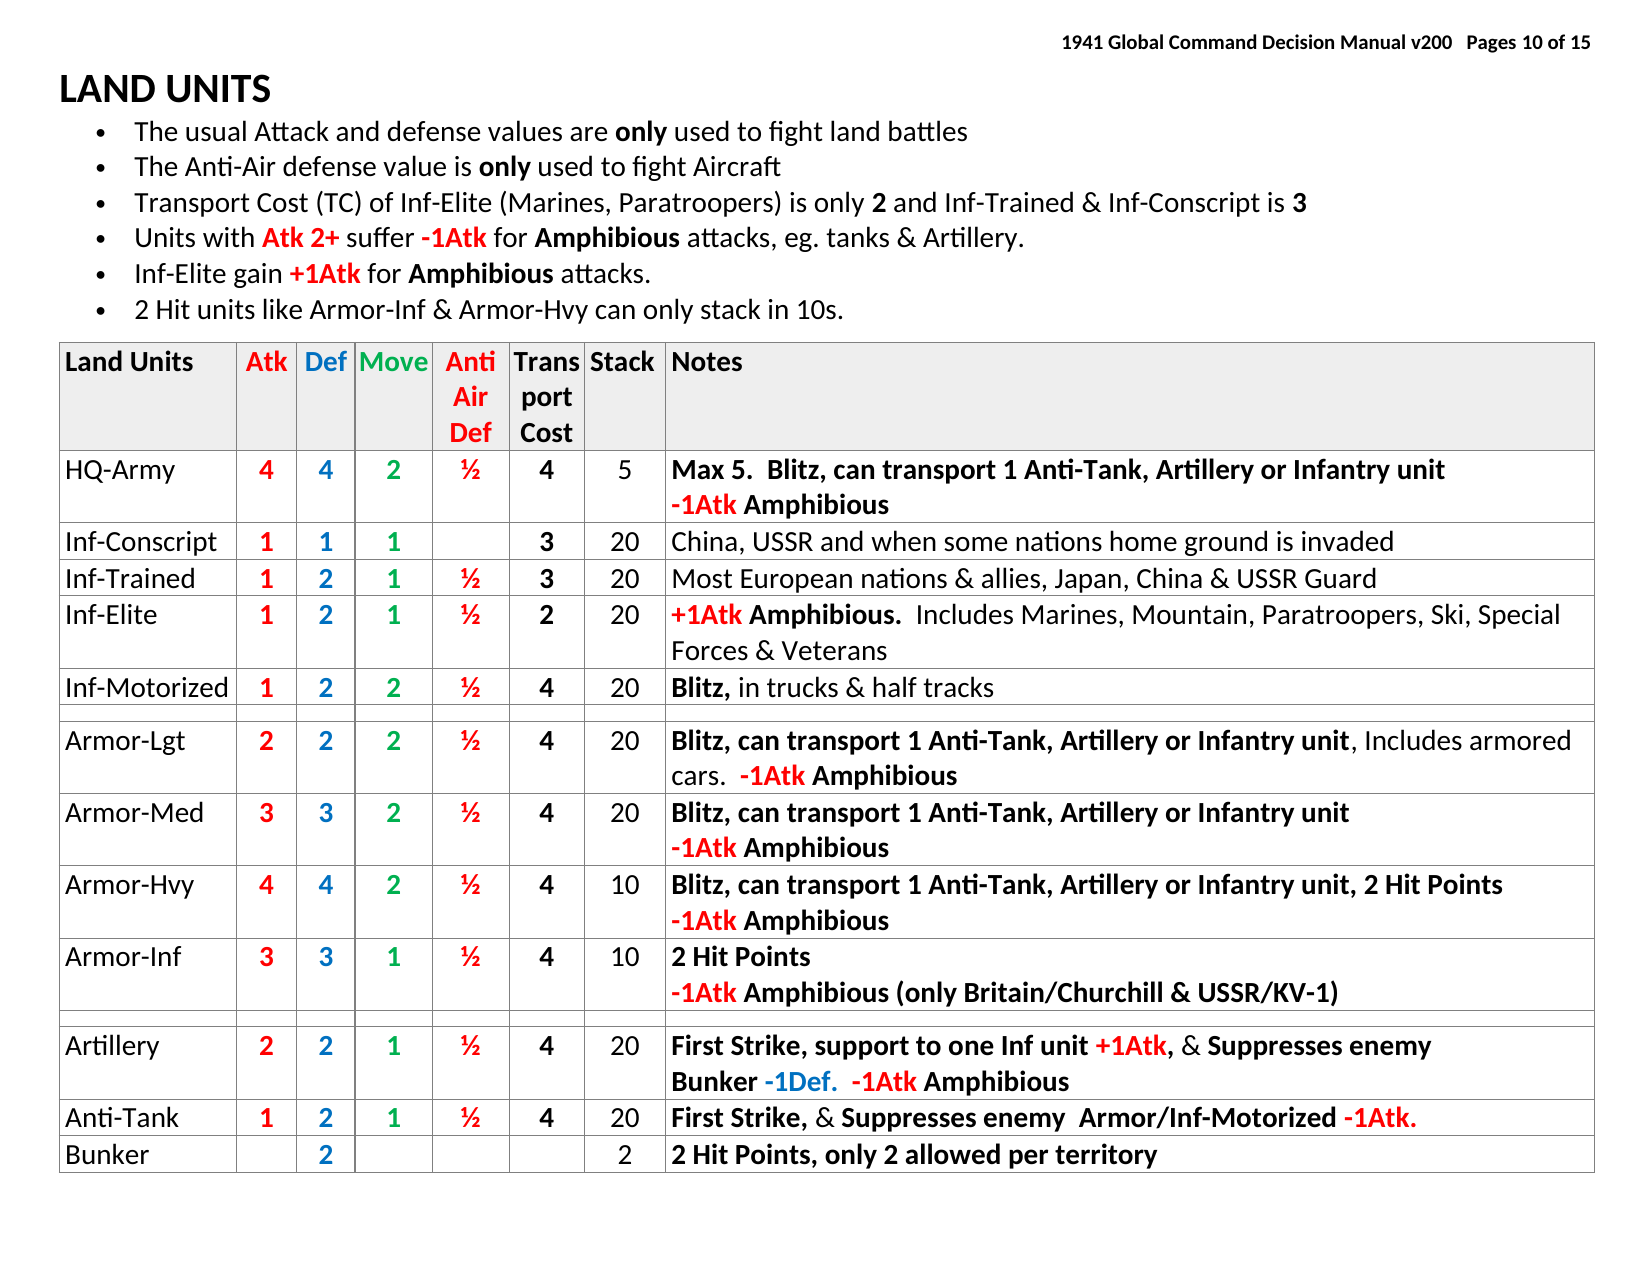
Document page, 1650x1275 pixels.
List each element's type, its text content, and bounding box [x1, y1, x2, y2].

table_cell 1 [356, 560, 432, 595]
table_cell Inf-Conscript [60, 523, 236, 559]
table_cell 2 [297, 560, 354, 595]
table_cell 2 [356, 451, 432, 522]
table_cell 4 [510, 1100, 584, 1135]
table_cell [666, 1011, 1594, 1026]
table_cell 1 [237, 523, 296, 559]
table_cell [356, 705, 432, 721]
table_cell Artillery [60, 1027, 236, 1098]
table_cell [433, 705, 509, 721]
table_cell 2 [297, 1136, 354, 1172]
table_cell [237, 1011, 296, 1026]
table_cell Anti-Tank [60, 1100, 236, 1135]
table_cell ½ [433, 1100, 509, 1135]
table_cell 20 [585, 794, 665, 865]
table_cell 2 [297, 1100, 354, 1135]
table_cell [433, 523, 509, 559]
table_cell 10 [585, 939, 665, 1010]
table_cell [433, 1136, 509, 1172]
table_cell [356, 1136, 432, 1172]
table_cell ½ [433, 939, 509, 1010]
table_cell ½ [433, 596, 509, 668]
table_cell 2 [237, 722, 296, 793]
table_cell 2 [297, 669, 354, 704]
table_cell 20 [585, 560, 665, 595]
table_cell ½ [433, 560, 509, 595]
table_cell 1 [356, 939, 432, 1010]
table_cell 2 [510, 596, 584, 668]
table_cell 2 Hit Points -1Atk Amphibious (only Britain/Churchill & USSR/KV-1) [666, 939, 1594, 1010]
table_cell HQ-Army [60, 451, 236, 522]
table_cell [237, 1136, 296, 1172]
table_header Notes [666, 343, 1594, 450]
table_cell ½ [433, 451, 509, 522]
table_cell 4 [297, 451, 354, 522]
table_cell [297, 705, 354, 721]
table_cell 4 [297, 866, 354, 937]
table_cell 20 [585, 1100, 665, 1135]
table_cell 20 [585, 523, 665, 559]
table_cell 2 Hit Points, only 2 allowed per territory [666, 1136, 1594, 1172]
list Inf-Elite gain +1Atk for Amphibious attacks. [97, 255, 1591, 291]
table_cell Armor-Inf [60, 939, 236, 1010]
table_cell [510, 1011, 584, 1026]
table_cell Blitz, in trucks & half tracks [666, 669, 1594, 704]
table_header Trans port Cost [510, 343, 584, 450]
table_header Atk [237, 343, 296, 450]
table_cell ½ [433, 794, 509, 865]
table_cell ½ [433, 669, 509, 704]
table_cell 4 [237, 451, 296, 522]
table_cell [510, 1136, 584, 1172]
table_cell ½ [433, 722, 509, 793]
table_cell China, USSR and when some nations home ground is invaded [666, 523, 1594, 559]
table_cell 2 [297, 1027, 354, 1098]
table_cell [510, 705, 584, 721]
table_cell Blitz, can transport 1 Anti-Tank, Artillery or Infantry unit, Includes armored cars. -1Atk Amphibious [666, 722, 1594, 793]
table_cell 4 [510, 1027, 584, 1098]
table_cell [297, 1011, 354, 1026]
table_cell 4 [510, 866, 584, 937]
table_cell 2 [356, 669, 432, 704]
table_cell 4 [237, 866, 296, 937]
table_cell Blitz, can transport 1 Anti-Tank, Artillery or Infantry unit, 2 Hit Points -1Atk Amphibious [666, 866, 1594, 937]
table_cell 1 [237, 560, 296, 595]
table_header Land Units [60, 343, 236, 450]
text LAND UNITS [59, 62, 1591, 113]
table_header Def [297, 343, 354, 450]
table_cell 3 [297, 939, 354, 1010]
table_cell 2 [356, 794, 432, 865]
table_cell [60, 705, 236, 721]
table_header Move [356, 343, 432, 450]
list The Anti-Air defense value is only used to fight Aircraft [97, 148, 1591, 184]
table_cell 20 [585, 1027, 665, 1098]
table_cell First Strike, support to one Inf unit +1Atk, & Suppresses enemy Bunker -1Def. -1Atk Amphibious [666, 1027, 1594, 1098]
table_cell 4 [510, 722, 584, 793]
table_cell 3 [297, 794, 354, 865]
table_cell 20 [585, 722, 665, 793]
table_cell 2 [356, 722, 432, 793]
list The usual Attack and defense values are only used to fight land battles [97, 113, 1591, 148]
table_cell [60, 1011, 236, 1026]
list Transport Cost (TC) of Inf-Elite (Marines, Paratroopers) is only 2 and Inf-Trained & Inf-Conscript is 3 [97, 184, 1591, 219]
table_cell 4 [510, 669, 584, 704]
table_cell Max 5. Blitz, can transport 1 Anti-Tank, Artillery or Infantry unit -1Atk Amphibious [666, 451, 1594, 522]
table_cell +1Atk Amphibious. Includes Marines, Mountain, Paratroopers, Ski, Special Forces & Veterans [666, 596, 1594, 668]
table_cell Inf-Motorized [60, 669, 236, 704]
table_cell 2 [585, 1136, 665, 1172]
table_cell 4 [510, 794, 584, 865]
table_cell 5 [585, 451, 665, 522]
table_cell 3 [510, 523, 584, 559]
table_cell 1 [237, 1100, 296, 1135]
table_cell [356, 1011, 432, 1026]
table_header Stack [585, 343, 665, 450]
table_cell 1 [237, 669, 296, 704]
table_cell 2 [297, 722, 354, 793]
table_header Anti Air Def [433, 343, 509, 450]
table_cell 1 [356, 1100, 432, 1135]
table_cell ½ [433, 866, 509, 937]
table_cell [585, 1011, 665, 1026]
table_cell 3 [510, 560, 584, 595]
table_cell Armor-Lgt [60, 722, 236, 793]
table_cell 4 [510, 939, 584, 1010]
table_cell 1 [356, 1027, 432, 1098]
table_cell 1 [237, 596, 296, 668]
table_cell 20 [585, 596, 665, 668]
list 2 Hit units like Armor-Inf & Armor-Hvy can only stack in 10s. [97, 291, 1591, 326]
list Units with Atk 2+ suffer -1Atk for Amphibious attacks, eg. tanks & Artillery. [97, 219, 1591, 255]
table_cell 1 [297, 523, 354, 559]
table_cell Most European nations & allies, Japan, China & USSR Guard [666, 560, 1594, 595]
table_cell 2 [356, 866, 432, 937]
table_cell Bunker [60, 1136, 236, 1172]
table_cell [237, 705, 296, 721]
table_cell ½ [433, 1027, 509, 1098]
table_cell 1 [356, 523, 432, 559]
table_cell 4 [510, 451, 584, 522]
table_cell Armor-Med [60, 794, 236, 865]
table_cell Inf-Trained [60, 560, 236, 595]
table_cell Armor-Hvy [60, 866, 236, 937]
table_cell [433, 1011, 509, 1026]
table_cell [666, 705, 1594, 721]
table_cell 2 [237, 1027, 296, 1098]
table_cell Inf-Elite [60, 596, 236, 668]
table_cell 3 [237, 939, 296, 1010]
table_cell 3 [237, 794, 296, 865]
table_cell 10 [585, 866, 665, 937]
table_cell Blitz, can transport 1 Anti-Tank, Artillery or Infantry unit -1Atk Amphibious [666, 794, 1594, 865]
table_cell 1 [356, 596, 432, 668]
table_cell 20 [585, 669, 665, 704]
table_cell [585, 705, 665, 721]
table_cell First Strike, & Suppresses enemy Armor/Inf-Motorized -1Atk. [666, 1100, 1594, 1135]
table_cell 2 [297, 596, 354, 668]
